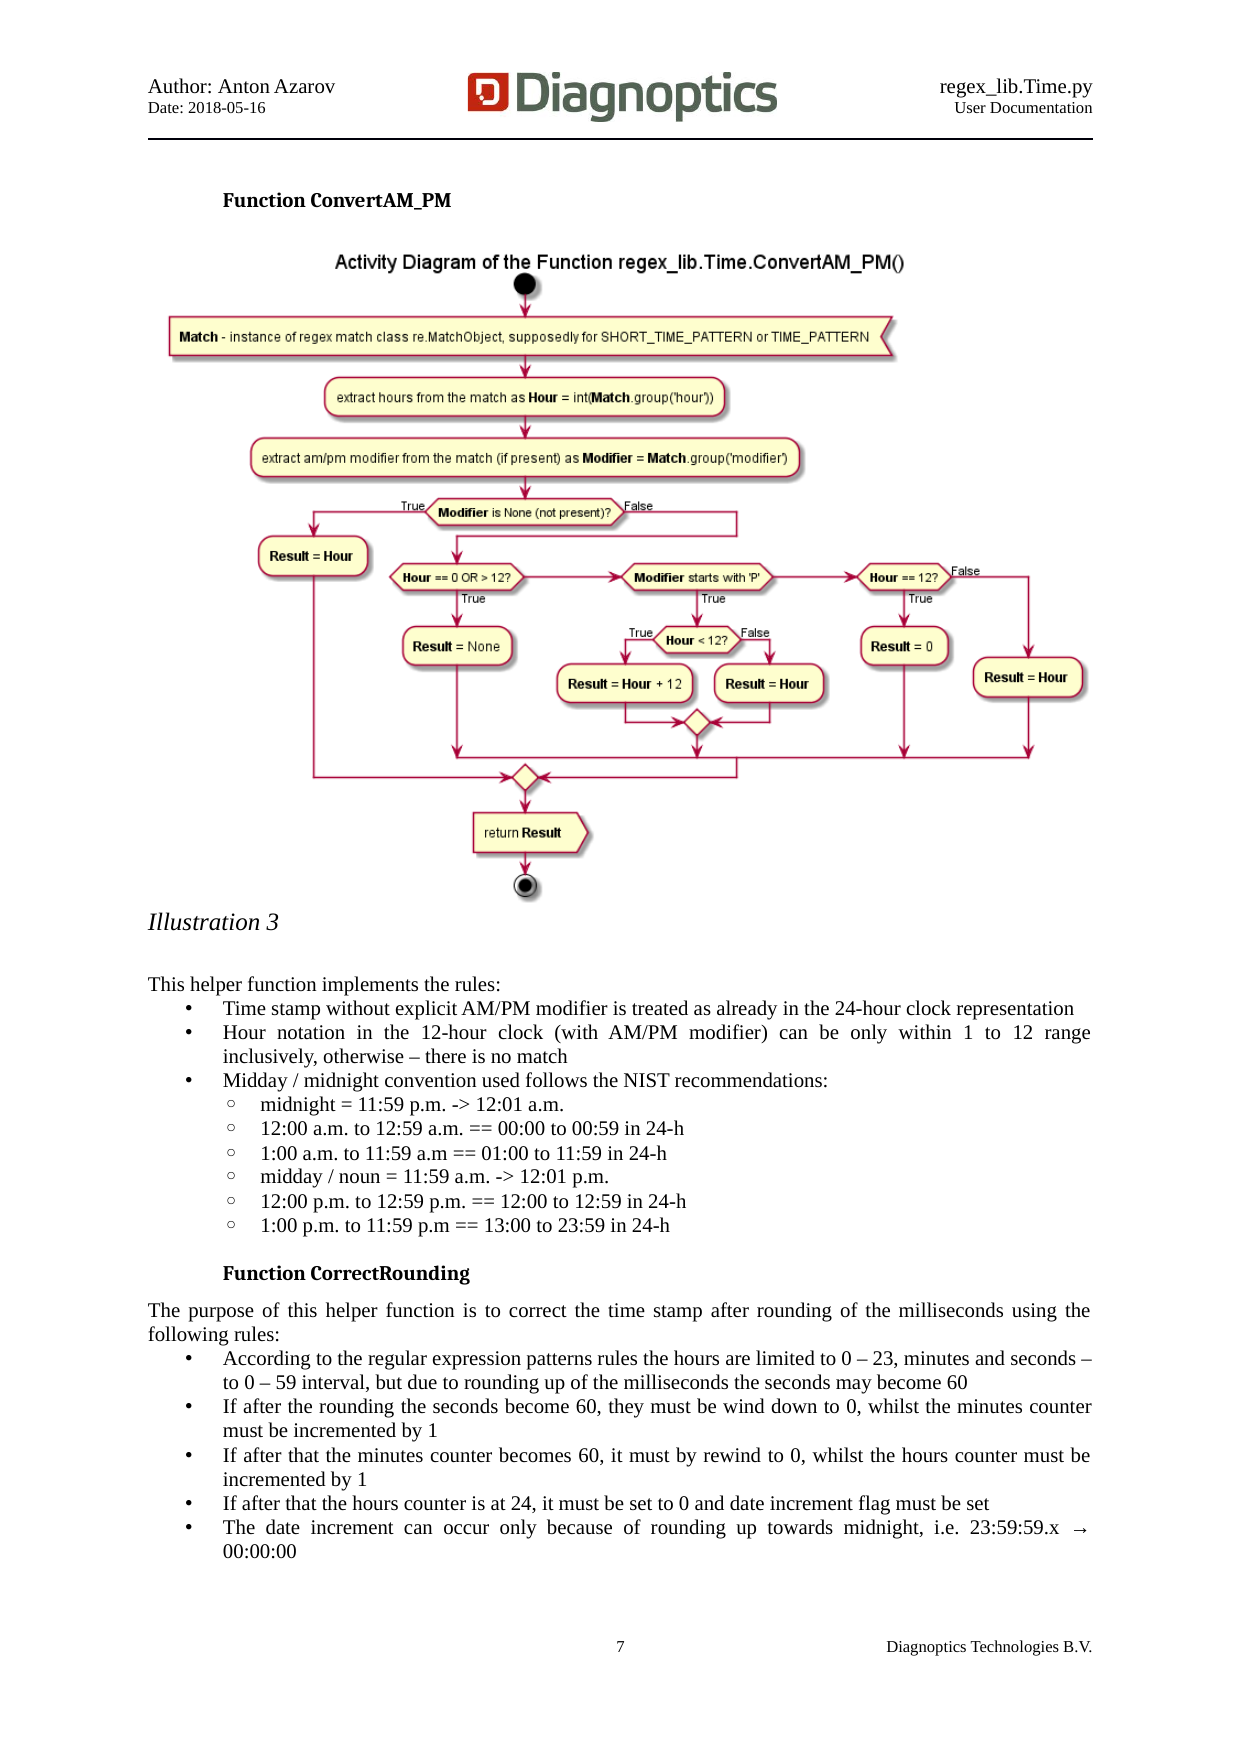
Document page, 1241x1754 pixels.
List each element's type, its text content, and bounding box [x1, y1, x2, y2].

list 12:00 a.m. to 12:59 a.m. == 00:00 to 00:59 in 24-h [223, 1116, 1093, 1140]
picture [147, 237, 1093, 907]
text This helper function implements the rules: [148, 972, 1093, 996]
list Hour notation in the 12-hour clock (with AM/PM modifier) can be only within 1 to 12 range inclusively, otherwise – there is no match [185, 1020, 1093, 1068]
list 12:00 p.m. to 12:59 p.m. == 12:00 to 12:59 in 24-h [223, 1188, 1093, 1213]
list Midday / midnight convention used follows the NIST recommendations: [185, 1068, 1093, 1092]
list midnight = 11:59 p.m. -> 12:01 a.m. [223, 1092, 1093, 1116]
list The date increment can occur only because of rounding up towards midnight, i.e. 23:59:59.x → 00:00:00 [185, 1515, 1093, 1563]
text The purpose of this helper function is to correct the time stamp after rounding of the milliseconds using the following rules: [148, 1298, 1093, 1346]
list If after that the hours counter is at 24, it must be set to 0 and date increment flag must be set [185, 1491, 1093, 1515]
list 1:00 p.m. to 11:59 p.m == 13:00 to 23:59 in 24-h [223, 1213, 1093, 1237]
list If after the rounding the seconds become 60, they must be wind down to 0, whilst the minutes counter must be incremented by 1 [185, 1394, 1093, 1442]
list midday / noun = 11:59 a.m. -> 12:01 p.m. [223, 1164, 1093, 1188]
text Illustration 3 [148, 907, 1093, 935]
list 1:00 a.m. to 11:59 a.m == 01:00 to 11:59 in 24-h [223, 1140, 1093, 1164]
picture [467, 72, 777, 122]
subtitle Function ConvertAM_PM [223, 189, 1093, 213]
list Time stamp without explicit AM/PM modifier is treated as already in the 24-hour clock representation [185, 996, 1093, 1020]
list According to the regular expression patterns rules the hours are limited to 0 – 23, minutes and seconds – to 0 – 59 interval, but due to rounding up of the milliseconds the seconds may become 60 [185, 1346, 1093, 1394]
subtitle Function CorrectRounding [223, 1262, 1093, 1286]
list If after that the minutes counter becomes 60, it must by rewind to 0, whilst the hours counter must be incremented by 1 [185, 1442, 1093, 1491]
